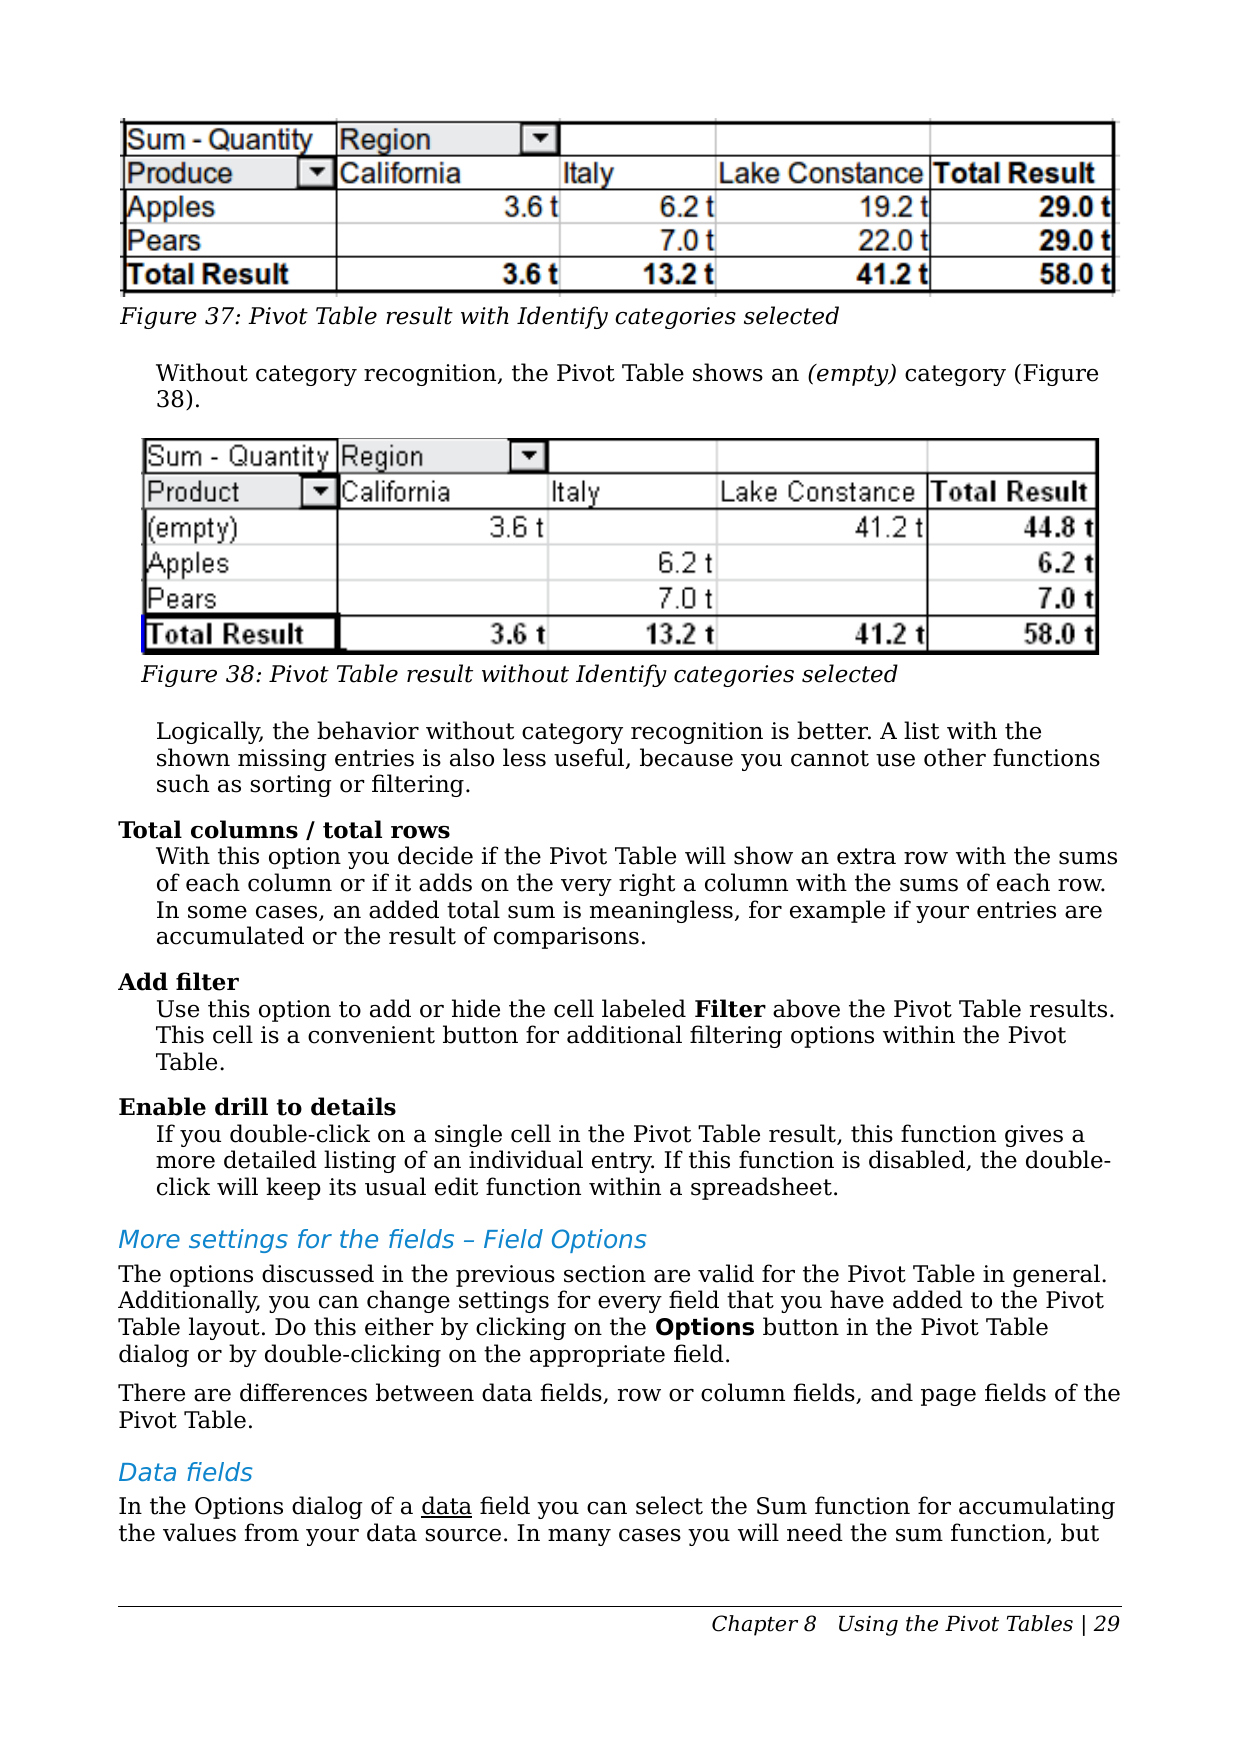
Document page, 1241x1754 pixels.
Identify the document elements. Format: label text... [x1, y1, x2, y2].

text The options discussed in the previous section are valid for the Pivot Table in general. Additionally, you can change settings for every field that you have added to the Pivot Table layout. Do this either by clicking on the Options button in the Pivot Table dialog or by double-clicking on the appropriate field. [118, 1261, 1122, 1368]
text With this option you decide if the Pivot Table will show an extra row with the sums of each column or if it adds on the very right a column with the sums of each row. In some cases, an added total sum is meaningless, for example if your entries are accumulated or the result of comparisons. [156, 843, 1122, 950]
picture [120, 118, 1121, 297]
text Use this option to add or hide the cell labeled Filter above the Pivot Table results. This cell is a convenient button for additional filtering options within the Pivot Table. [156, 995, 1122, 1076]
subtitle More settings for the fields – Field Options [118, 1225, 1122, 1254]
text Without category recognition, the Pivot Table shows an (empty) category (Figure 38). [156, 360, 1122, 413]
text Logically, the behavior without category recognition is better. A list with the shown missing entries is also less useful, because you cannot use other functions such as sorting or filtering. [156, 718, 1122, 798]
text Figure 37: Pivot Table result with Identify categories selected [120, 303, 1120, 330]
text If you double-click on a single cell in the Pivot Table result, this function gives a more detailed listing of an individual entry. If this function is disabled, the double-click will keep its usual edit function within a spreadsheet. [156, 1121, 1122, 1201]
subtitle Data fields [118, 1458, 1122, 1487]
text Total columns / total rows [118, 817, 1122, 843]
text In the Options dialog of a data field you can select the Sum function for accumulating the values from your data source. In many cases you will need the sum function, but [118, 1493, 1122, 1547]
picture [141, 438, 1100, 655]
text Figure 38: Pivot Table result without Identify categories selected [141, 661, 1099, 688]
text There are differences between data fields, row or column fields, and page fields of the Pivot Table. [118, 1380, 1122, 1433]
text Add filter [118, 968, 1122, 995]
text Enable drill to details [118, 1094, 1122, 1121]
